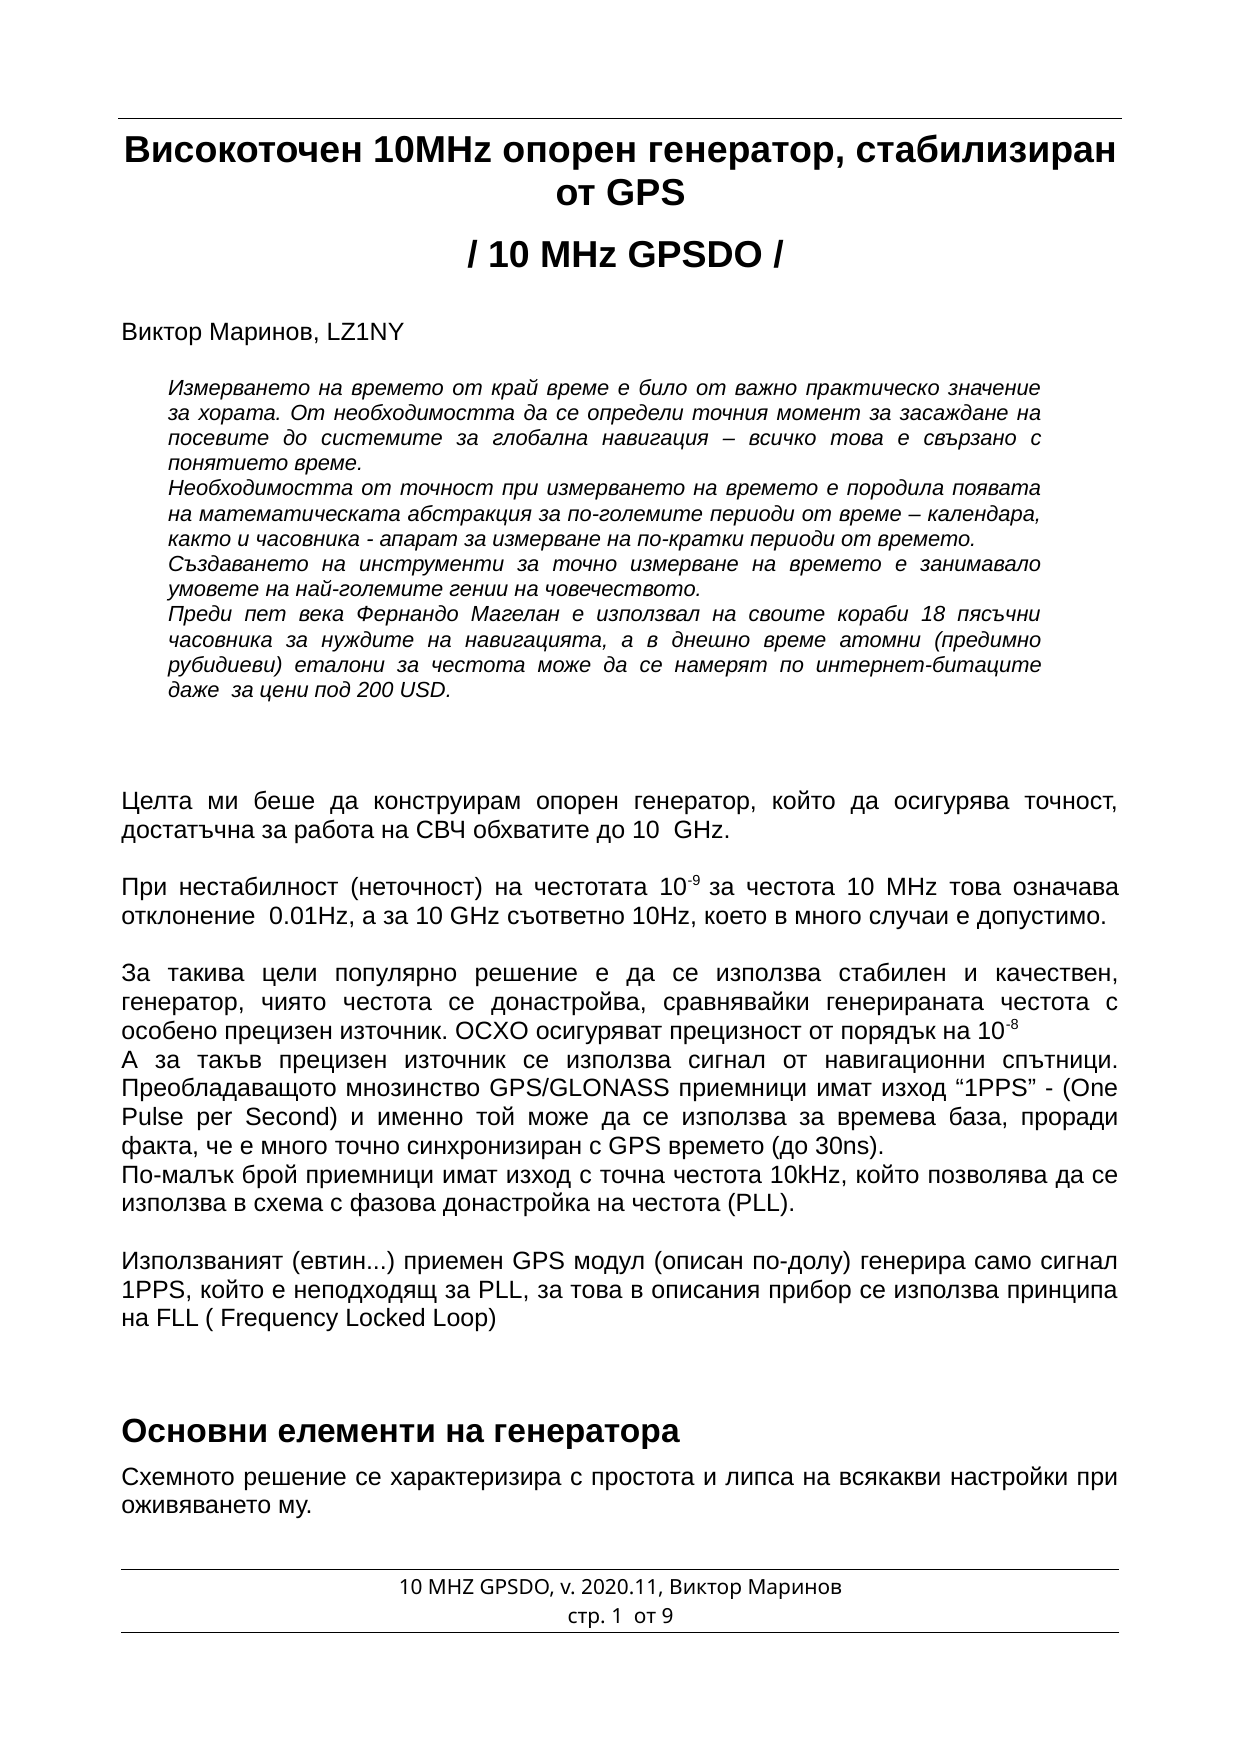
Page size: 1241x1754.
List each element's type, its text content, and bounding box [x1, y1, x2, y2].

subtitle Високоточен 10MHz опорен генератор, стабилизиран от GPS [121, 127, 1119, 214]
text Целта ми беше да конструирам опорен генератор, който да осигурява точност, достатъчна за работа на СВЧ обхватите до 10 GHz. [121, 786, 1119, 843]
text Преди пет века Фернандо Магелан е използвал на своите кораби 18 пясъчни часовника за нуждите на навигацията, а в днешно време атомни (предимно рубидиеви) еталони за честота може да се намерят по интернет-битаците даже за цени под 200 USD. [168, 601, 1044, 702]
text Измерването на времето от край време е било от важно практическо значение за хората. От необходимостта да се определи точния момент за засаждане на посевите до системите за глобална навигация – всичко това е свързано с понятието време. [168, 374, 1044, 475]
text За такива цели популярно решение е да се използва стабилен и качествен, генератор, чиято честота се донастройва, сравнявайки генерираната честота с особено прецизен източник. OCXO осигуряват прецизност от порядък на 10-8 [121, 958, 1119, 1045]
text Схемното решение се характеризира с простота и липса на всякакви настройки при оживяването му. [121, 1462, 1119, 1519]
subtitle / 10 MHz GPSDO / [121, 232, 1119, 276]
text Необходимостта от точност при измерването на времето е породила появата на математическата абстракция за по-големите периоди от време – календара, както и часовника - апарат за измерване на по-кратки периоди от времето. [168, 475, 1044, 551]
text При нестабилност (неточност) на честотата 10-9 за честота 10 MHz това означава отклонение 0.01Hz, а за 10 GHz съответно 10Hz, което в много случаи е допустимо. [121, 872, 1119, 930]
text Използваният (евтин...) приемен GPS модул (описан по-долу) генерира само сигнал 1РРS, който е неподходящ за PLL, за това в описания прибор се използва принципа на FLL ( Frequency Locked Loop) [121, 1246, 1119, 1332]
text Виктор Маринов, LZ1NY [121, 317, 1119, 346]
subtitle Основни елементи на генератора [121, 1411, 1119, 1449]
text А за такъв прецизен източник се използва сигнал от навигационни спътници. Преобладаващото мнозинство GPS/GLONASS приемници имат изход “1PPS” - (One Pulse per Second) и именно той може да се използва за времева база, проради факта, че е много точно синхронизиран с GPS времето (до 30ns). [121, 1045, 1119, 1160]
text По-малък брой приемници имат изход с точна честота 10kHz, който позволява да се използва в схема с фазова донастройка на честота (PLL). [121, 1160, 1119, 1217]
text Създаването на инструменти за точно измерване на времето е занимавало умовете на най-големите гении на човечеството. [168, 551, 1044, 601]
